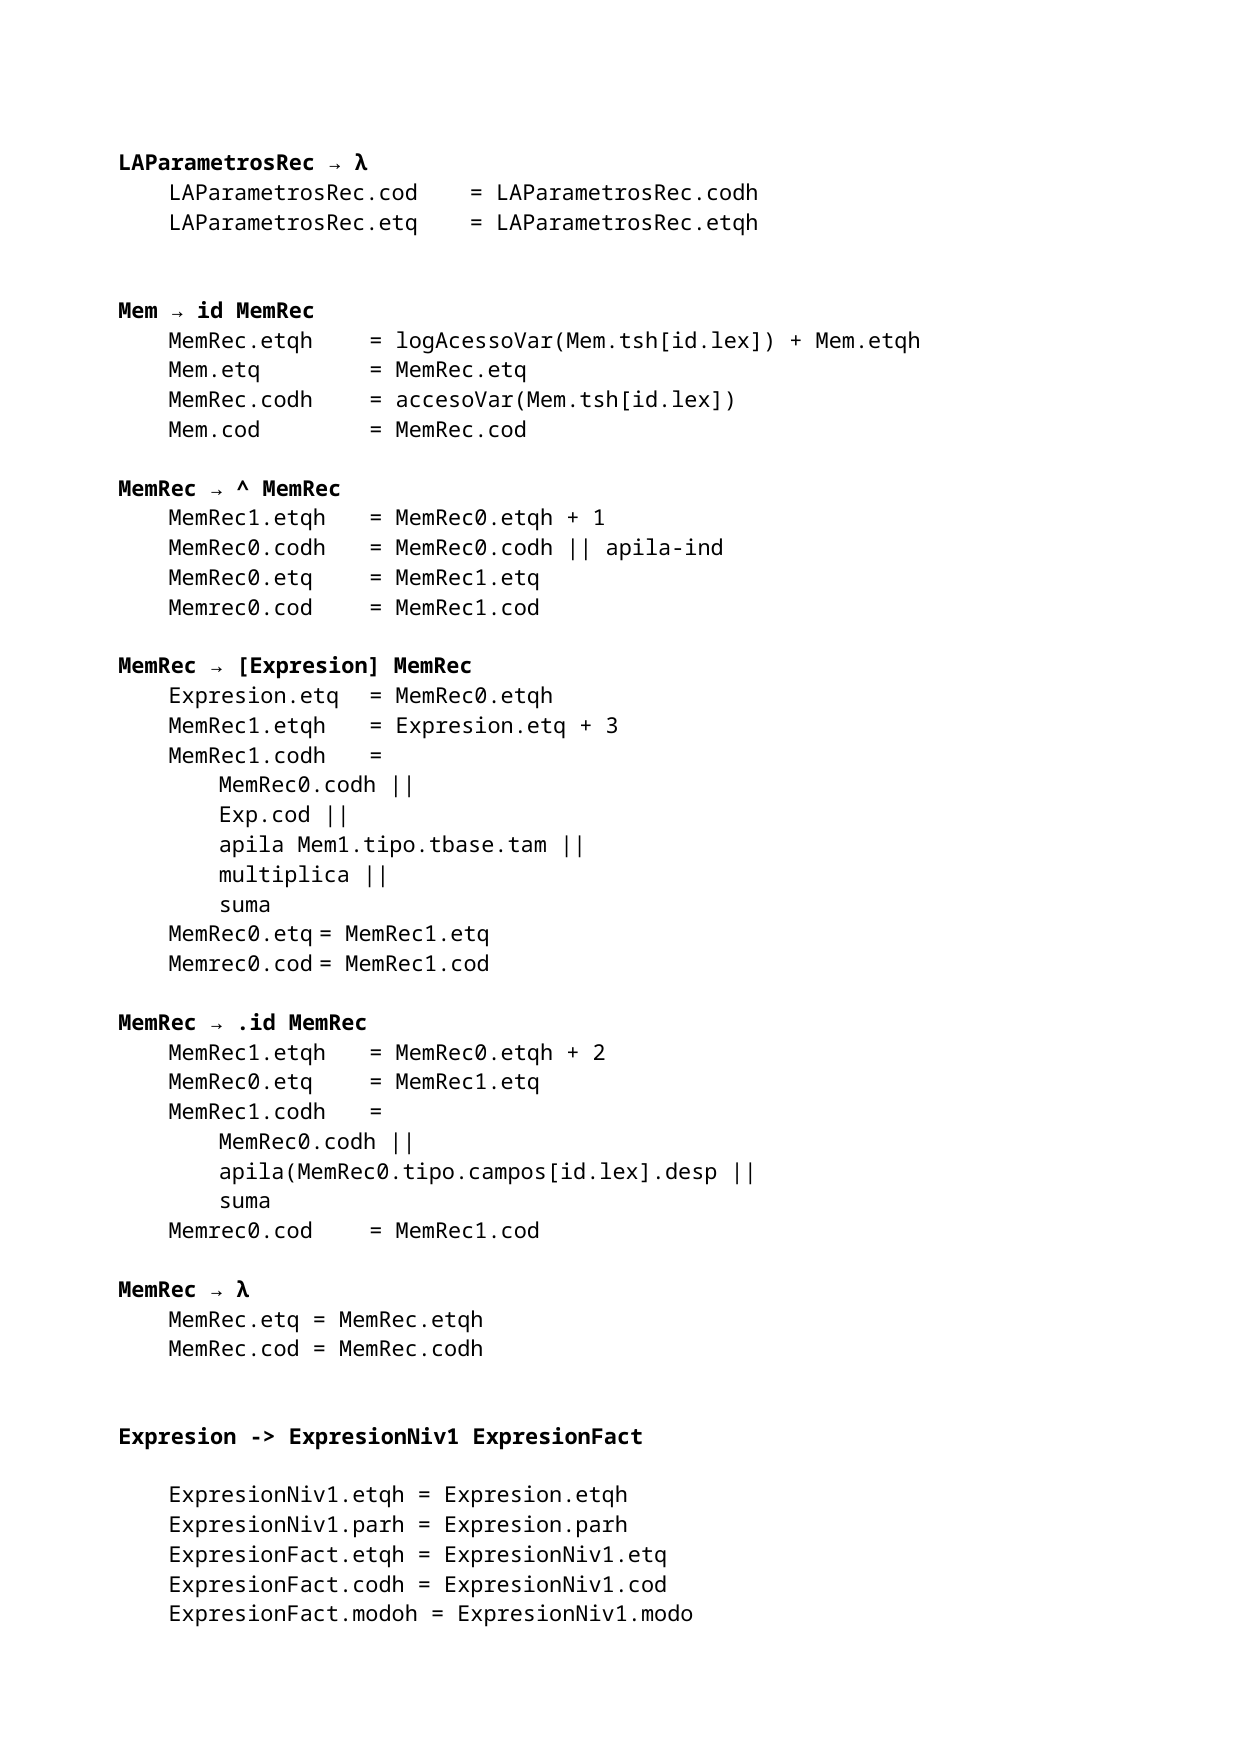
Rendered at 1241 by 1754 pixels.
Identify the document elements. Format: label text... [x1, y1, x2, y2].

text Memrec0.cod = MemRec1.cod [118, 1215, 1122, 1245]
text MemRec0.codh || [118, 1126, 1122, 1156]
text LAParametrosRec → λ [118, 147, 1122, 177]
text MemRec1.codh = [118, 1096, 1122, 1126]
text Memrec0.cod = MemRec1.cod [118, 948, 1122, 978]
text multiplica || [118, 859, 1122, 888]
text MemRec0.etq = MemRec1.etq [118, 918, 1122, 948]
text Mem.etq = MemRec.etq [118, 354, 1122, 384]
text MemRec0.codh = MemRec0.codh || apila-ind [118, 532, 1122, 562]
text ExpresionFact.codh = ExpresionNiv1.cod [118, 1568, 1122, 1598]
text Mem → id MemRec [118, 295, 1122, 324]
text MemRec1.etqh = Expresion.etq + 3 [118, 710, 1122, 739]
text LAParametrosRec.cod = LAParametrosRec.codh [118, 177, 1122, 206]
text MemRec0.etq = MemRec1.etq [118, 562, 1122, 592]
text Exp.cod || [118, 799, 1122, 829]
text MemRec → λ [118, 1274, 1122, 1303]
text ExpresionNiv1.etqh = Expresion.etqh [118, 1479, 1122, 1509]
text MemRec → .id MemRec [118, 1007, 1122, 1036]
text MemRec.etqh = logAcessoVar(Mem.tsh[id.lex]) + Mem.etqh [118, 324, 1122, 354]
text MemRec0.etq = MemRec1.etq [118, 1066, 1122, 1096]
text Expresion -> ExpresionNiv1 ExpresionFact [118, 1421, 1122, 1450]
text LAParametrosRec.etq = LAParametrosRec.etqh [118, 206, 1122, 236]
text ExpresionFact.modoh = ExpresionNiv1.modo [118, 1598, 1122, 1628]
text suma [118, 1185, 1122, 1215]
text MemRec.cod = MemRec.codh [118, 1333, 1122, 1363]
text MemRec1.etqh = MemRec0.etqh + 2 [118, 1036, 1122, 1066]
text MemRec1.codh = [118, 739, 1122, 769]
text MemRec → ^ MemRec [118, 472, 1122, 502]
text apila(MemRec0.tipo.campos[id.lex].desp || [118, 1156, 1122, 1185]
text MemRec.codh = accesoVar(Mem.tsh[id.lex]) [118, 384, 1122, 414]
text MemRec1.etqh = MemRec0.etqh + 1 [118, 502, 1122, 532]
text MemRec → [Expresion] MemRec [118, 650, 1122, 680]
text Expresion.etq = MemRec0.etqh [118, 680, 1122, 710]
text ExpresionFact.etqh = ExpresionNiv1.etq [118, 1539, 1122, 1568]
text MemRec0.codh || [118, 769, 1122, 799]
text Memrec0.cod = MemRec1.cod [118, 592, 1122, 621]
text MemRec.etq = MemRec.etqh [118, 1303, 1122, 1333]
text apila Mem1.tipo.tbase.tam || [118, 829, 1122, 859]
text suma [118, 888, 1122, 918]
text Mem.cod = MemRec.cod [118, 414, 1122, 444]
text ExpresionNiv1.parh = Expresion.parh [118, 1509, 1122, 1539]
